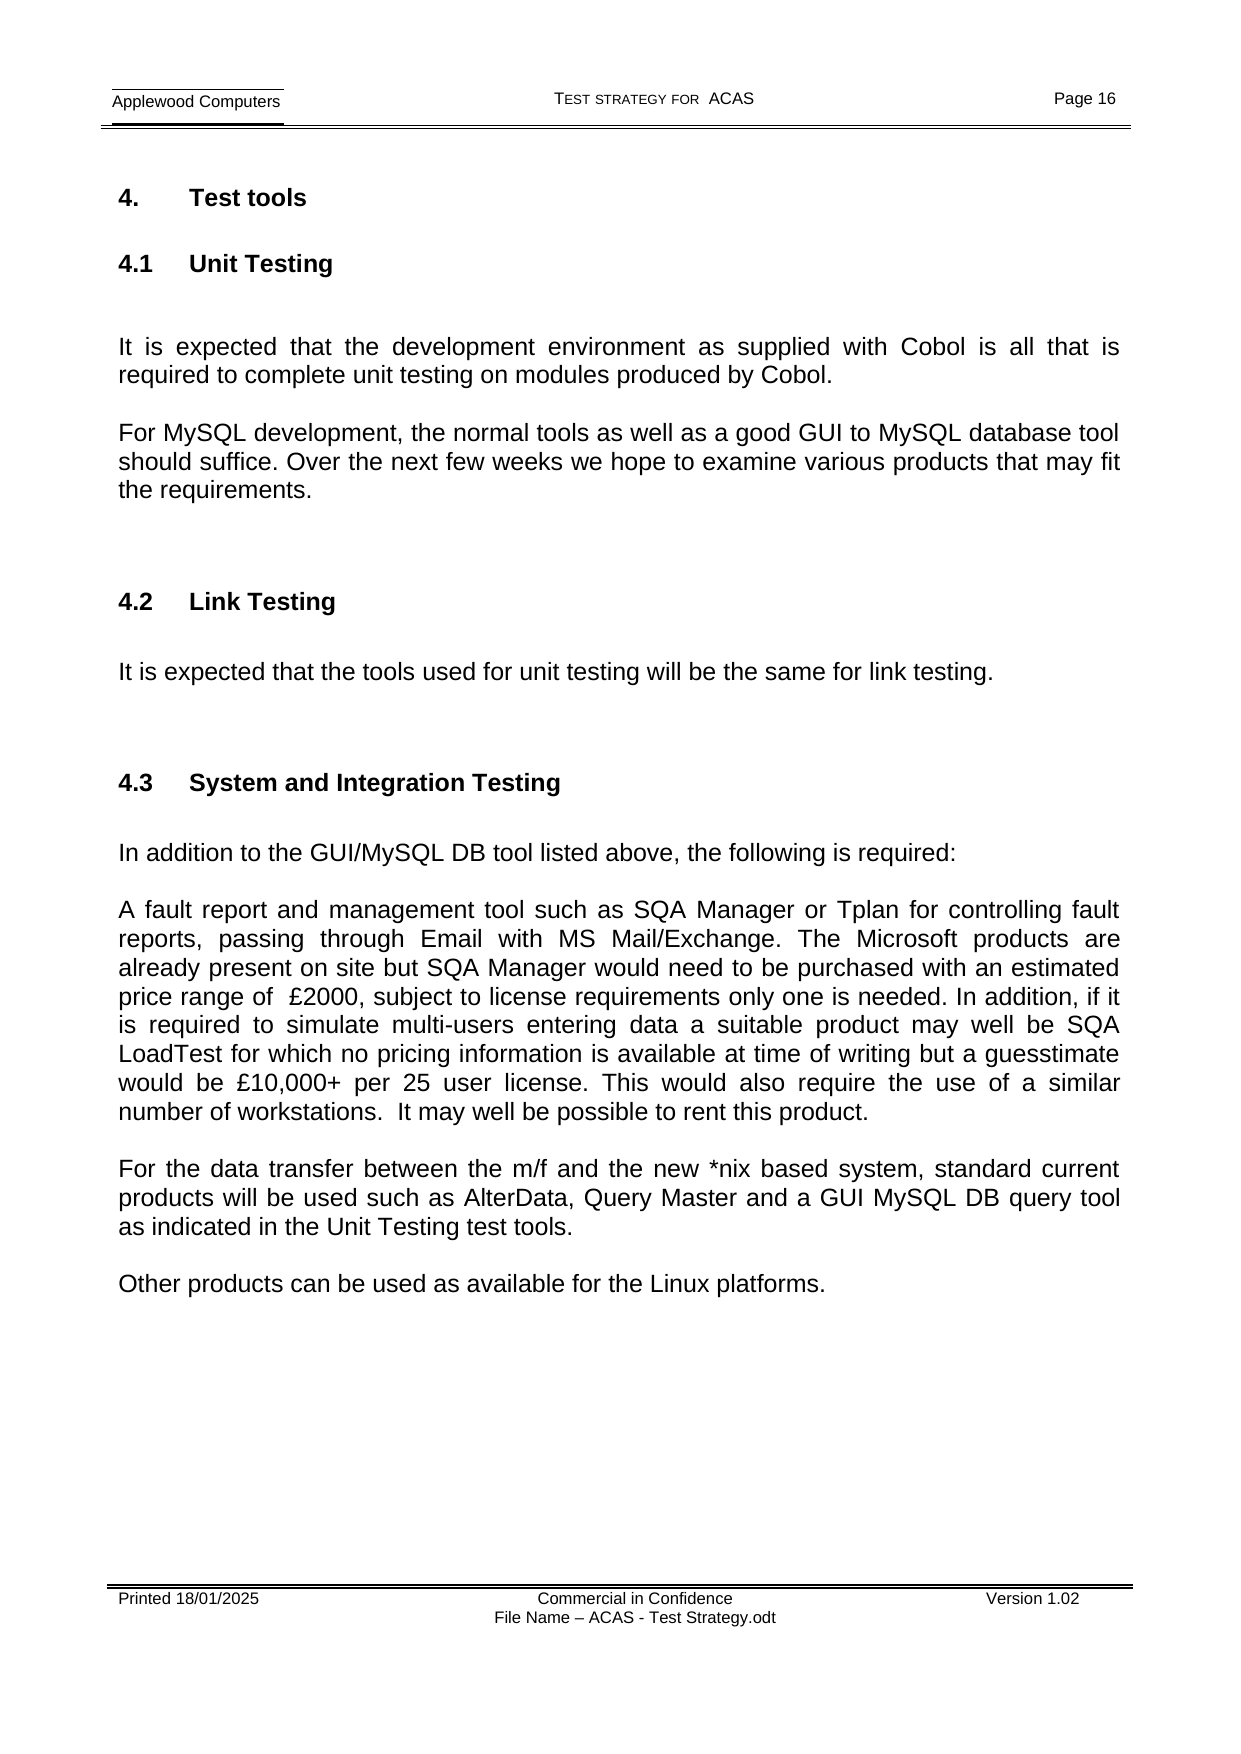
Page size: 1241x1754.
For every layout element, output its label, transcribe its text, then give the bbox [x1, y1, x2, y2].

text Other products can be used as available for the Linux platforms. [118, 1269, 1122, 1298]
subtitle 4.1 Unit Testing [118, 249, 1122, 278]
subtitle 4.3 System and Integration Testing [118, 768, 1122, 797]
subtitle 4.2 Link Testing [118, 587, 1122, 616]
text It is expected that the tools used for unit testing will be the same for link testing. [118, 657, 1122, 686]
text A fault report and management tool such as SQA Manager or Tplan for controlling fault reports, passing through Email with MS Mail/Exchange. The Microsoft products are already present on site but SQA Manager would need to be purchased with an estimated price range of £2000, subject to license requirements only one is needed. In addition, if it is required to simulate multi-users entering data a suitable product may well be SQA LoadTest for which no pricing information is available at time of writing but a guesstimate would be £10,000+ per 25 user license. This would also require the use of a similar number of workstations. It may well be possible to rent this product. [118, 896, 1122, 1126]
text In addition to the GUI/MySQL DB tool listed above, the following is required: [118, 838, 1122, 867]
text It is expected that the development environment as supplied with Cobol is all that is required to complete unit testing on modules produced by Cobol. [118, 332, 1122, 389]
subtitle 4. Test tools [118, 183, 1122, 212]
text For the data transfer between the m/f and the new *nix based system, standard current products will be used such as AlterData, Query Master and a GUI MySQL DB query tool as indicated in the Unit Testing test tools. [118, 1154, 1122, 1241]
text For MySQL development, the normal tools as well as a good GUI to MySQL database tool should suffice. Over the next few weeks we hope to examine various products that may fit the requirements. [118, 418, 1122, 504]
